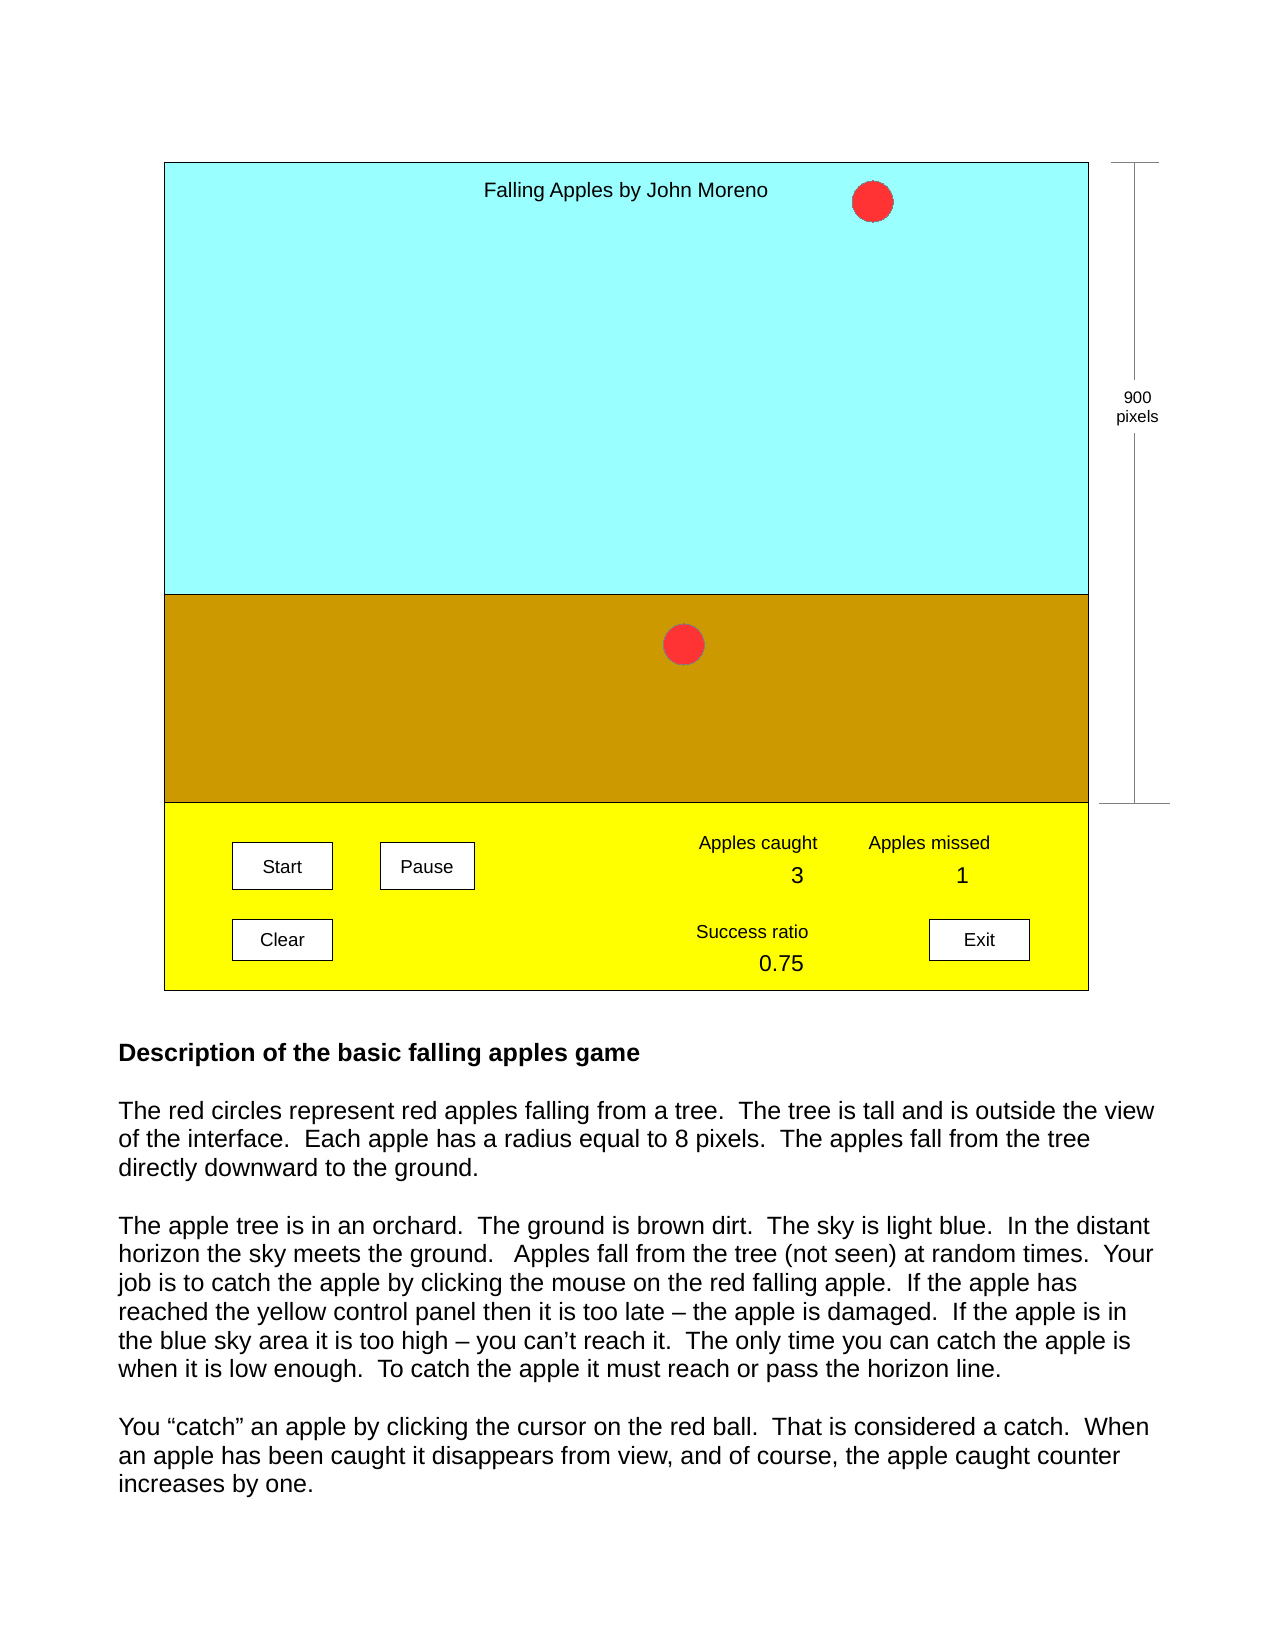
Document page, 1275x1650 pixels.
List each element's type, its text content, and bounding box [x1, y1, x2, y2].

text You “catch” an apple by clicking the cursor on the red ball. That is considered a catch. When an apple has been caught it disappears from view, and of course, the apple caught counter increases by one. [118, 1412, 1157, 1498]
text The red circles represent red apples falling from a tree. The tree is tall and is outside the view of the interface. Each apple has a radius equal to 8 pixels. The apples fall from the tree directly downward to the ground. [118, 1096, 1157, 1182]
text Description of the basic falling apples game [118, 1038, 1157, 1067]
text The apple tree is in an orchard. The ground is brown dirt. The sky is light blue. In the distant horizon the sky meets the ground. Apples fall from the tree (not seen) at random times. Your job is to catch the apple by clicking the mouse on the red falling apple. If the apple has reached the yellow control panel then it is too late – the apple is damaged. If the apple is in the blue sky area it is too high – you can’t reach it. The only time you can catch the apple is when it is low enough. To catch the apple it must reach or pass the horizon line. [118, 1211, 1157, 1383]
